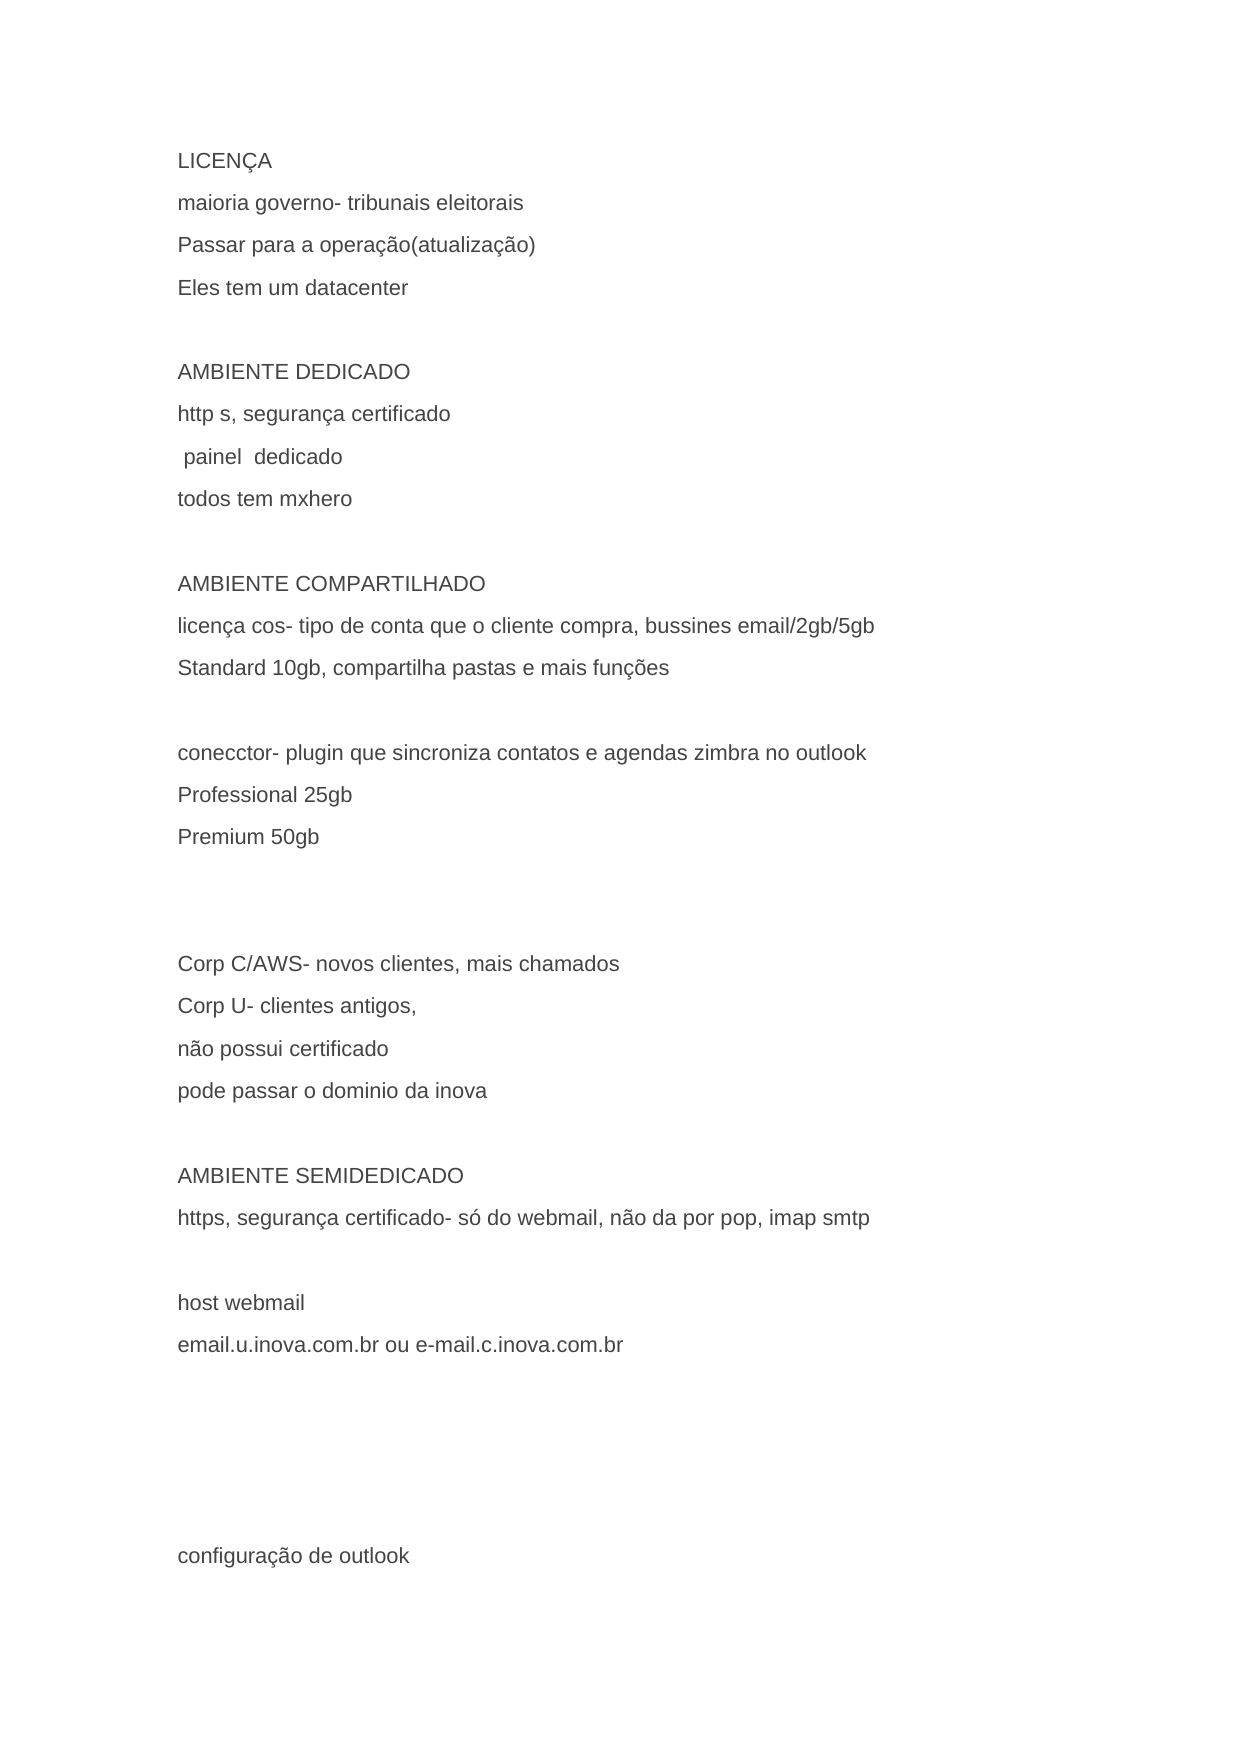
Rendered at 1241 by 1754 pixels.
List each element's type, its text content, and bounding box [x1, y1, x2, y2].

text Corp U- clientes antigos, [177, 993, 1063, 1019]
text AMBIENTE DEDICADO [177, 359, 1063, 384]
text não possui certificado [177, 1036, 1063, 1061]
text Professional 25gb [177, 782, 1063, 807]
text LICENÇA [177, 148, 1063, 173]
text email.u.inova.com.br ou e-mail.c.inova.com.br [177, 1332, 1063, 1357]
text AMBIENTE SEMIDEDICADO [177, 1163, 1063, 1188]
text https, segurança certificado- só do webmail, não da por pop, imap smtp [177, 1205, 1063, 1230]
text todos tem mxhero [177, 486, 1063, 511]
text configuração de outlook [177, 1543, 1063, 1568]
text Passar para a operação(atualização) [177, 232, 1063, 257]
text pode passar o dominio da inova [177, 1078, 1063, 1103]
text maioria governo- tribunais eleitorais [177, 190, 1063, 215]
text http s, segurança certificado [177, 401, 1063, 427]
text Standard 10gb, compartilha pastas e mais funções [177, 655, 1063, 680]
text conecctor- plugin que sincroniza contatos e agendas zimbra no outlook [177, 740, 1063, 765]
text host webmail [177, 1289, 1063, 1315]
text painel dedicado [177, 444, 1063, 469]
text Corp C/AWS- novos clientes, mais chamados [177, 951, 1063, 976]
text AMBIENTE COMPARTILHADO [177, 571, 1063, 596]
text Eles tem um datacenter [177, 274, 1063, 300]
text licença cos- tipo de conta que o cliente compra, bussines email/2gb/5gb [177, 613, 1063, 638]
text Premium 50gb [177, 824, 1063, 849]
